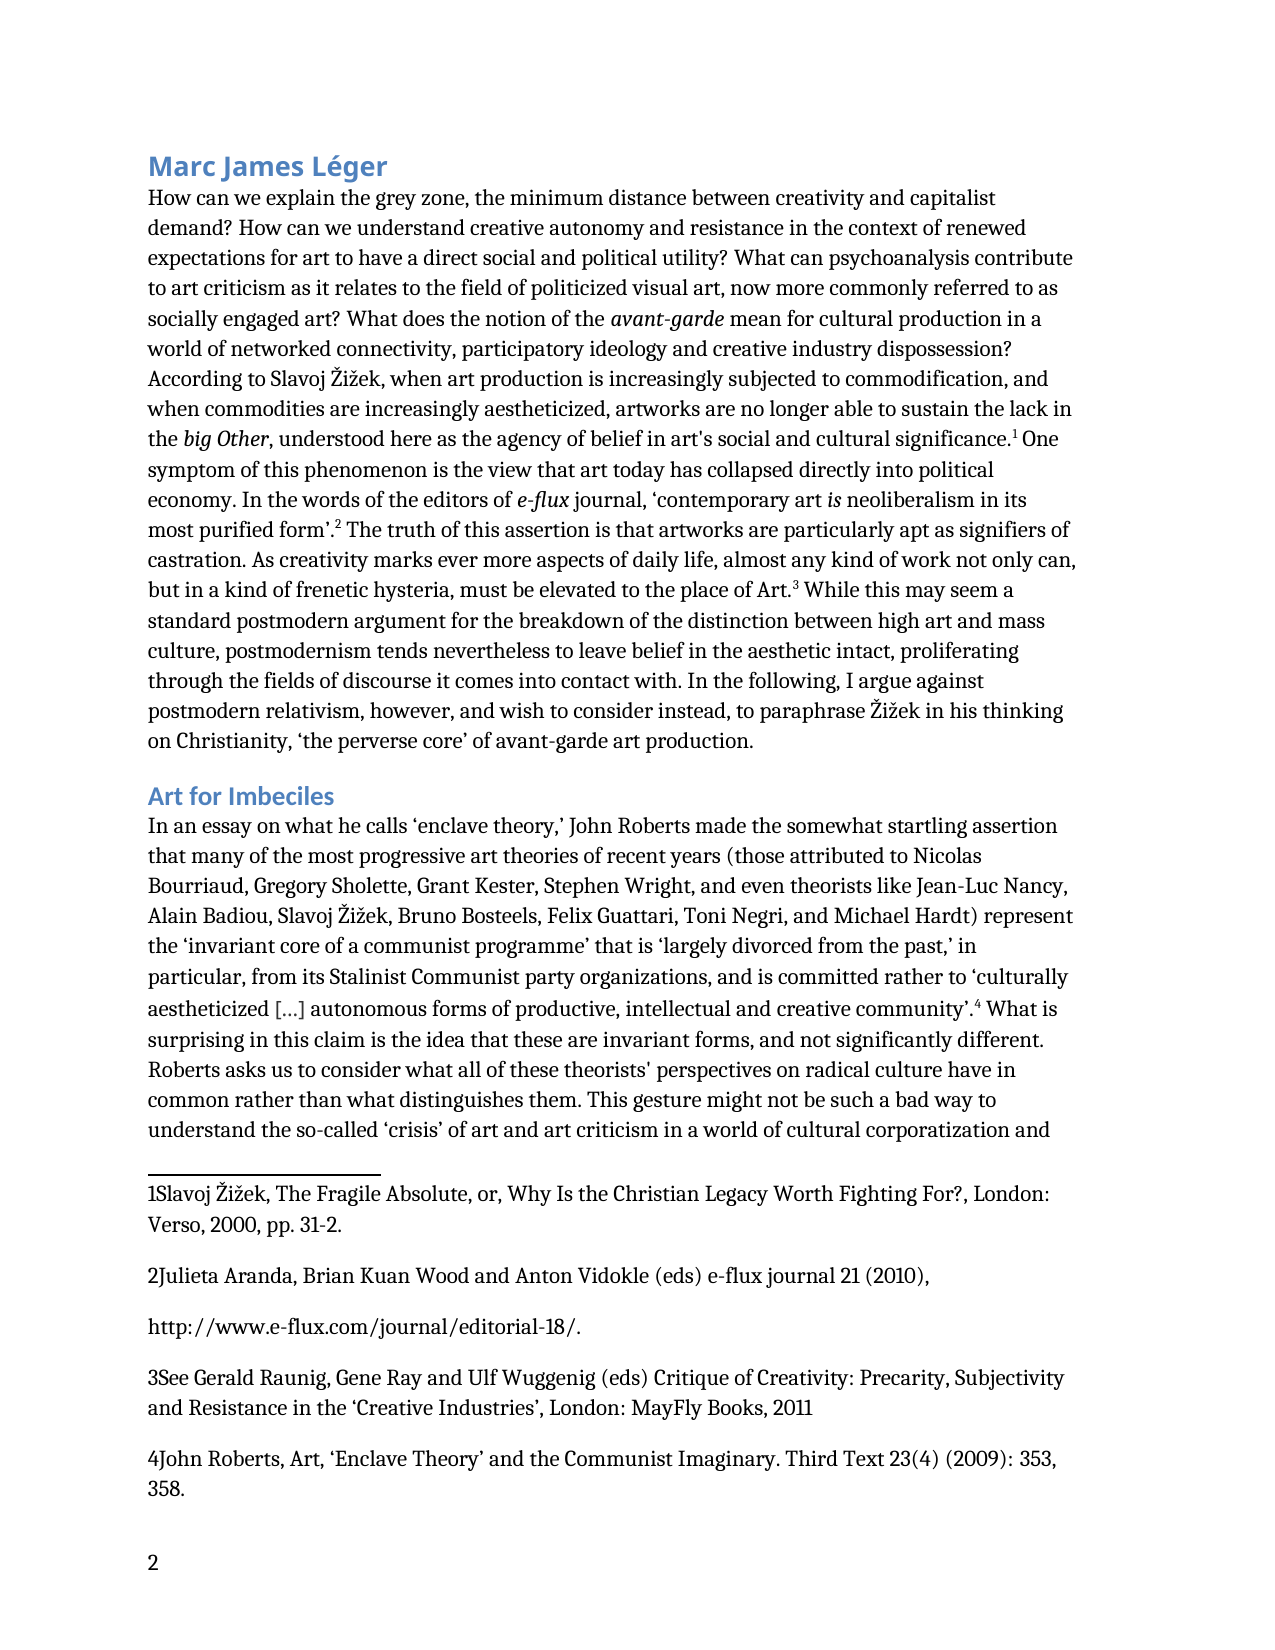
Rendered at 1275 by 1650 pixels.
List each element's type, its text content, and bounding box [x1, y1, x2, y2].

text See Gerald Raunig, Gene Ray and Ulf Wuggenig (eds) Critique of Creativity: Precarity, Subjectivity and Resistance in the ‘Creative Industries’, London: MayFly Books, 2011 [148, 1364, 1078, 1421]
text In an essay on what he calls ‘enclave theory,’ John Roberts made the somewhat startling assertion that many of the most progressive art theories of recent years (those attributed to Nicolas Bourriaud, Gregory Sholette, Grant Kester, Stephen Wright, and even theorists like Jean-Luc Nancy, Alain Badiou, Slavoj Žižek, Bruno Bosteels, Felix Guattari, Toni Negri, and Michael Hardt) represent the ‘invariant core of a communist programme’ that is ‘largely divorced from the past,’ in particular, from its Stalinist Communist party organizations, and is committed rather to ‘culturally aestheticized […] autonomous forms of productive, intellectual and creative community’. What is surprising in this claim is the idea that these are invariant forms, and not significantly different. Roberts asks us to consider what all of these theorists' perspectives on radical culture have in common rather than what distinguishes them. This gesture might not be such a bad way to understand the so-called ‘crisis’ of art and art criticism in a world of cultural corporatization and [148, 812, 1078, 1143]
subtitle Art for Imbeciles [148, 779, 1078, 812]
text John Roberts, Art, ‘Enclave Theory’ and the Communist Imaginary. Third Text 23(4) (2009): 353, 358. [148, 1446, 1078, 1502]
text How can we explain the grey zone, the minimum distance between creativity and capitalist demand? How can we understand creative autonomy and resistance in the context of renewed expectations for art to have a direct social and political utility? What can psychoanalysis contribute to art criticism as it relates to the field of politicized visual art, now more commonly referred to as socially engaged art? What does the notion of the avant-garde mean for cultural production in a world of networked connectivity, participatory ideology and creative industry dispossession? According to Slavoj Žižek, when art production is increasingly subjected to commodification, and when commodities are increasingly aestheticized, artworks are no longer able to sustain the lack in the big Other, understood here as the agency of belief in art's social and cultural significance. One symptom of this phenomenon is the view that art today has collapsed directly into political economy. In the words of the editors of e-flux journal, ‘contemporary art is neoliberalism in its most purified form’. The truth of this assertion is that artworks are particularly apt as signifiers of castration. As creativity marks ever more aspects of daily life, almost any kind of work not only can, but in a kind of frenetic hysteria, must be elevated to the place of Art. While this may seem a standard postmodern argument for the breakdown of the distinction between high art and mass culture, postmodernism tends nevertheless to leave belief in the aesthetic intact, proliferating through the fields of discourse it comes into contact with. In the following, I argue against postmodern relativism, however, and wish to consider instead, to paraphrase Žižek in his thinking on Christianity, ‘the perverse core’ of avant-garde art production. [148, 184, 1078, 755]
subtitle Marc James Léger [148, 148, 1078, 184]
text http://www.e-flux.com/journal/editorial-18/. [148, 1313, 1078, 1340]
text Slavoj Žižek, The Fragile Absolute, or, Why Is the Christian Legacy Worth Fighting For?, London: Verso, 2000, pp. 31-2. [148, 1181, 1078, 1238]
text Julieta Aranda, Brian Kuan Wood and Anton Vidokle (eds) e-flux journal 21 (2010), [148, 1262, 1078, 1289]
